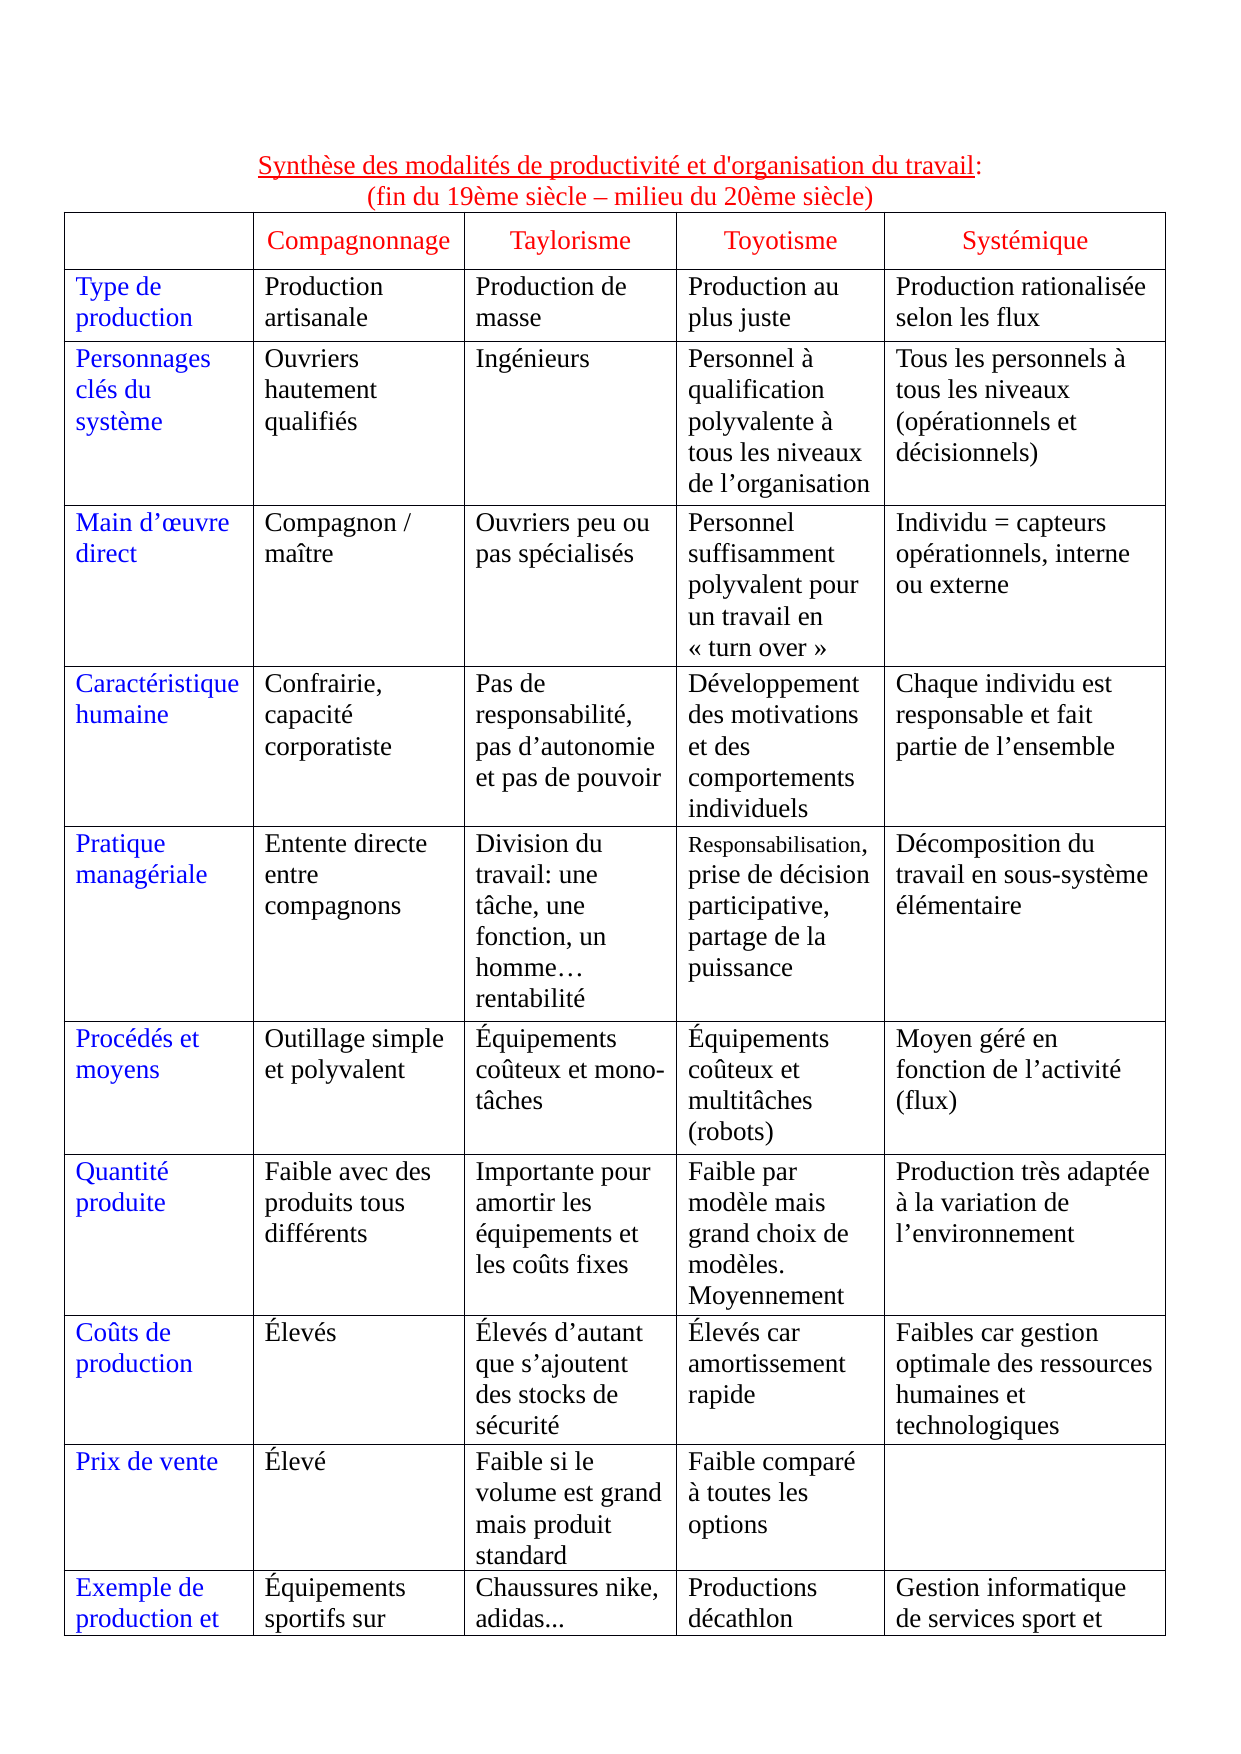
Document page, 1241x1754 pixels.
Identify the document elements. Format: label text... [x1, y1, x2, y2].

table_cell Gestion informatique de services sport et [885, 1571, 1165, 1635]
table_cell Compagnon / maître [254, 506, 464, 666]
table_cell Main d’œuvre direct [65, 506, 253, 666]
table_cell Importante pour amortir les équipements et les coûts fixes [465, 1155, 676, 1315]
table_cell Élevés [254, 1316, 464, 1444]
table_cell Confrairie, capacité corporatiste [254, 667, 464, 826]
table_cell Chaque individu est responsable et fait partie de l’ensemble [885, 667, 1165, 826]
table_cell Élevés car amortissement rapide [677, 1316, 884, 1444]
table_cell Production au plus juste [677, 270, 884, 341]
table_cell Type de production [65, 270, 253, 341]
table_cell Élevé [254, 1445, 464, 1570]
table_cell Exemple de production et [65, 1571, 253, 1635]
table_header Systémique [885, 213, 1165, 269]
table_cell Individu = capteurs opérationnels, interne ou externe [885, 506, 1165, 666]
table_cell Élevés d’autant que s’ajoutent des stocks de sécurité [465, 1316, 676, 1444]
table_cell Division du travail: une tâche, une fonction, un homme…rentabilité [465, 827, 676, 1021]
table_cell Faible par modèle mais grand choix de modèles. Moyennement [677, 1155, 884, 1315]
table_cell Équipements coûteux et multitâches (robots) [677, 1022, 884, 1154]
table_cell Décomposition du travail en sous-système élémentaire [885, 827, 1165, 1021]
table_cell Outillage simple et polyvalent [254, 1022, 464, 1154]
table_cell Personnel suffisamment polyvalent pour un travail en « turn over » [677, 506, 884, 666]
table_cell Pas de responsabilité, pas d’autonomie et pas de pouvoir [465, 667, 676, 826]
table_header Compagnonnage [254, 213, 464, 269]
table_cell Quantité produite [65, 1155, 253, 1315]
table_cell Ouvriers hautement qualifiés [254, 342, 464, 505]
table_cell Responsabilisation, prise de décision participative, partage de la puissance [677, 827, 884, 1021]
table_cell Prix de vente [65, 1445, 253, 1570]
table_cell Entente directe entre compagnons [254, 827, 464, 1021]
table_cell Productions décathlon [677, 1571, 884, 1635]
text Synthèse des modalités de productivité et d'organisation du travail: [118, 149, 1122, 180]
table_cell Chaussures nike, adidas... [465, 1571, 676, 1635]
table_cell Équipements coûteux et mono- tâches [465, 1022, 676, 1154]
table_cell Ingénieurs [465, 342, 676, 505]
table_cell Personnel à qualification polyvalente à tous les niveaux de l’organisation [677, 342, 884, 505]
table_cell Coûts de production [65, 1316, 253, 1444]
table_cell Production très adaptée à la variation de l’environnement [885, 1155, 1165, 1315]
table_cell Faible comparé à toutes les options [677, 1445, 884, 1570]
table_cell Personnages clés du système [65, 342, 253, 505]
table_cell Caractéristique humaine [65, 667, 253, 826]
table_cell Développement des motivations et des comportements individuels [677, 667, 884, 826]
table_cell Pratique managériale [65, 827, 253, 1021]
table_header Toyotisme [677, 213, 884, 269]
table_cell Faibles car gestion optimale des ressources humaines et technologiques [885, 1316, 1165, 1444]
table_cell Production rationalisée selon les flux [885, 270, 1165, 341]
table_header [65, 213, 253, 269]
table_cell [885, 1445, 1165, 1570]
table_cell Procédés et moyens [65, 1022, 253, 1154]
table_cell Ouvriers peu ou pas spécialisés [465, 506, 676, 666]
table_cell Moyen géré en fonction de l’activité (flux) [885, 1022, 1165, 1154]
table_cell Faible si le volume est grand mais produit standard [465, 1445, 676, 1570]
table_cell Production de masse [465, 270, 676, 341]
table_cell Faible avec des produits tous différents [254, 1155, 464, 1315]
table_header Taylorisme [465, 213, 676, 269]
table_cell Équipements sportifs sur [254, 1571, 464, 1635]
table_cell Production artisanale [254, 270, 464, 341]
text (fin du 19ème siècle – milieu du 20ème siècle) [118, 180, 1122, 212]
table_cell Tous les personnels à tous les niveaux (opérationnels et décisionnels) [885, 342, 1165, 505]
